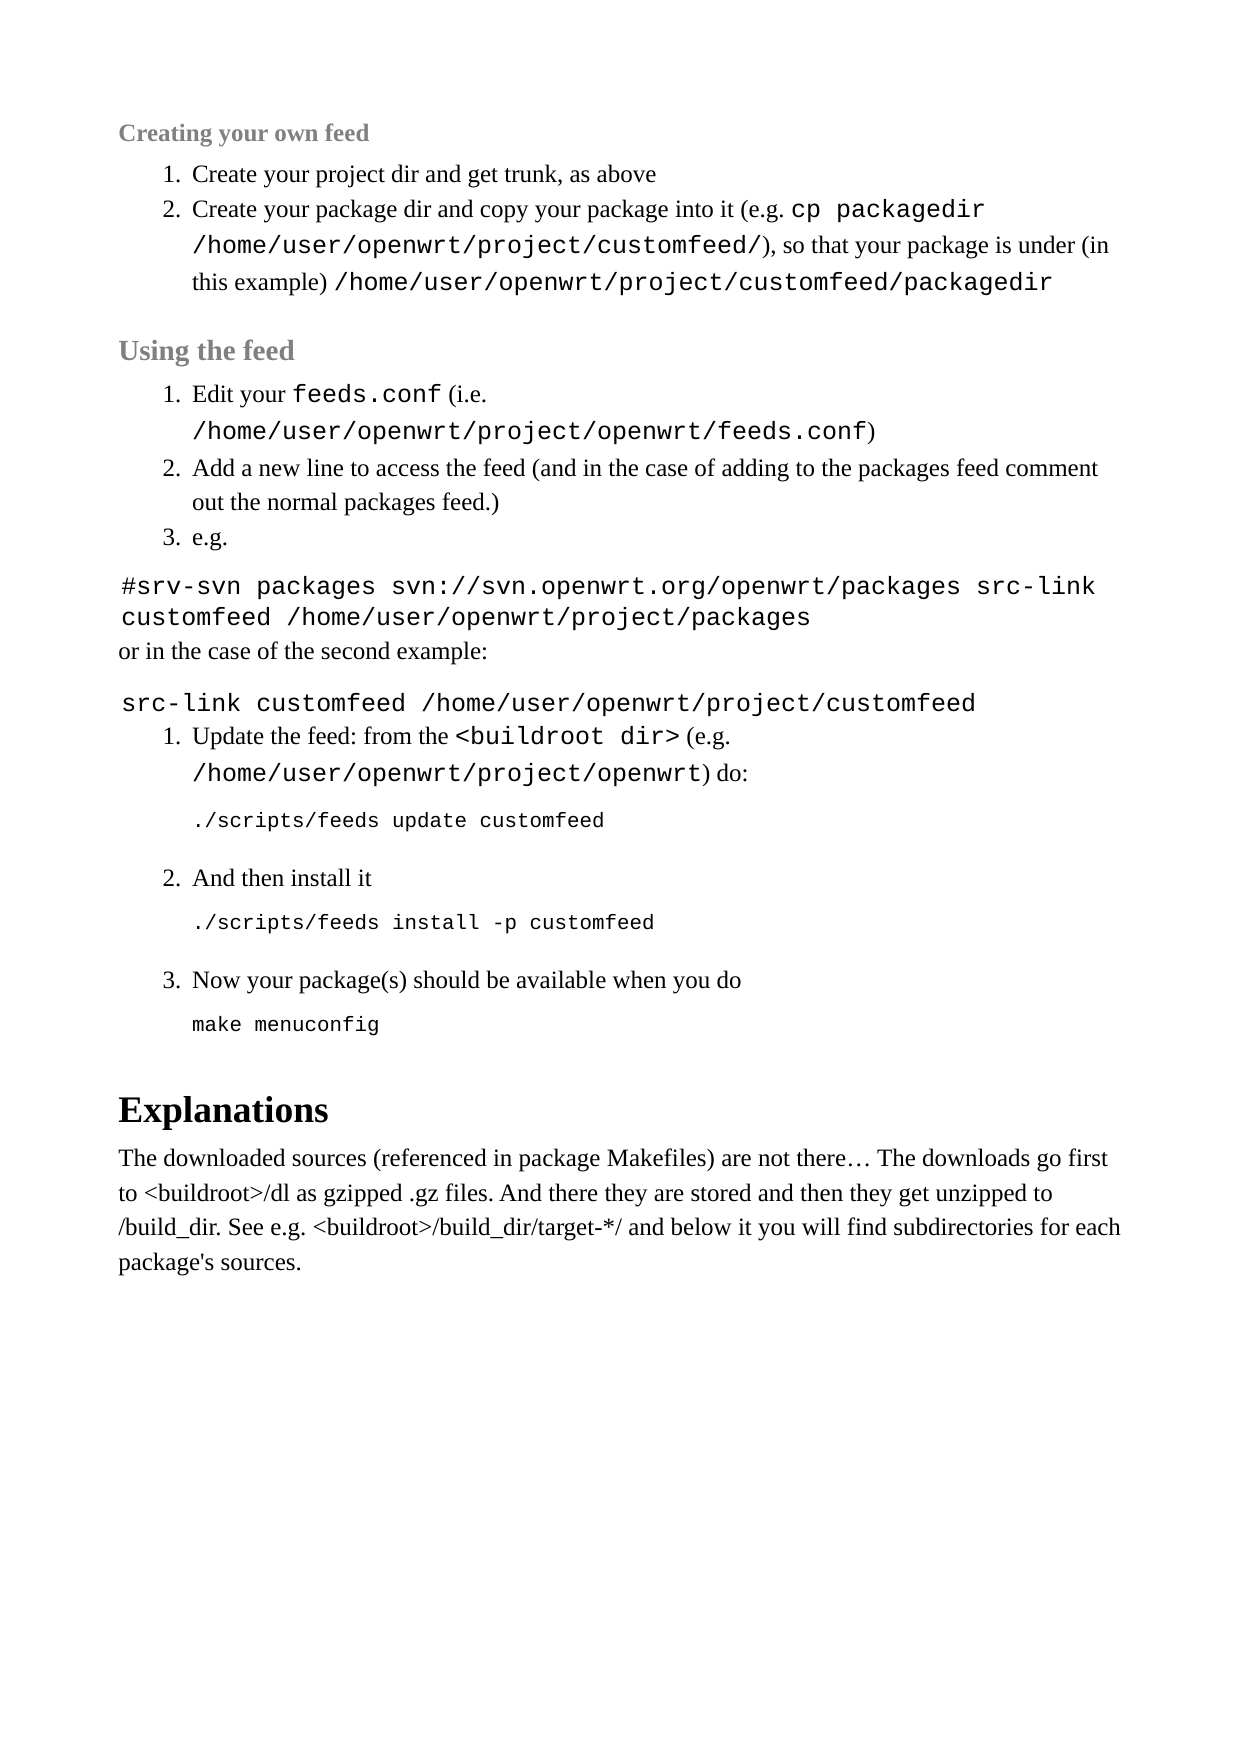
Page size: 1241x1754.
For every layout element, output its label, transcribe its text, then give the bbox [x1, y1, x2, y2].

subtitle Creating your own feed [118, 118, 1122, 147]
text The downloaded sources (referenced in package Makefiles) are not there… The downloads go first to <buildroot>/dl as gzipped .gz files. And there they are stored and then they get unzipped to /build_dir. See e.g. <buildroot>/build_dir/target-*/ and below it you will find subdirectories for each package's sources. [118, 1143, 1122, 1276]
list Edit your feeds.conf (i.e. /home/user/openwrt/project/openwrt/feeds.conf) [162, 379, 1122, 447]
table_header #srv-svn packages svn://svn.openwrt.org/openwrt/packages src-link customfeed /home/user/openwrt/project/packages [118, 571, 1122, 636]
subtitle Explanations [118, 1088, 1122, 1131]
list Create your package dir and copy your package into it (e.g. cp packagedir /home/user/openwrt/project/customfeed/), so that your package is under (in this example) /home/user/openwrt/project/customfeed/packagedir [162, 194, 1122, 298]
text or in the case of the second example: [118, 636, 1122, 664]
list Create your project dir and get trunk, as above [162, 159, 1122, 188]
list Update the feed: from the <buildroot dir> (e.g. /home/user/openwrt/project/openwrt) do: [162, 721, 1122, 789]
list e.g. [162, 522, 1122, 550]
list Add a new line to access the feed (and in the case of adding to the packages feed comment out the normal packages feed.) [162, 453, 1122, 516]
table_header src-link customfeed /home/user/openwrt/project/customfeed [118, 685, 1005, 721]
subtitle Using the feed [118, 333, 1122, 367]
list ./scripts/feeds update customfeed [162, 809, 1122, 833]
list Now your package(s) should be available when you do [162, 965, 1122, 994]
list And then install it [162, 863, 1122, 891]
list ./scripts/feeds install -p customfeed [162, 912, 1122, 935]
list make menuconfig [162, 1014, 1122, 1038]
